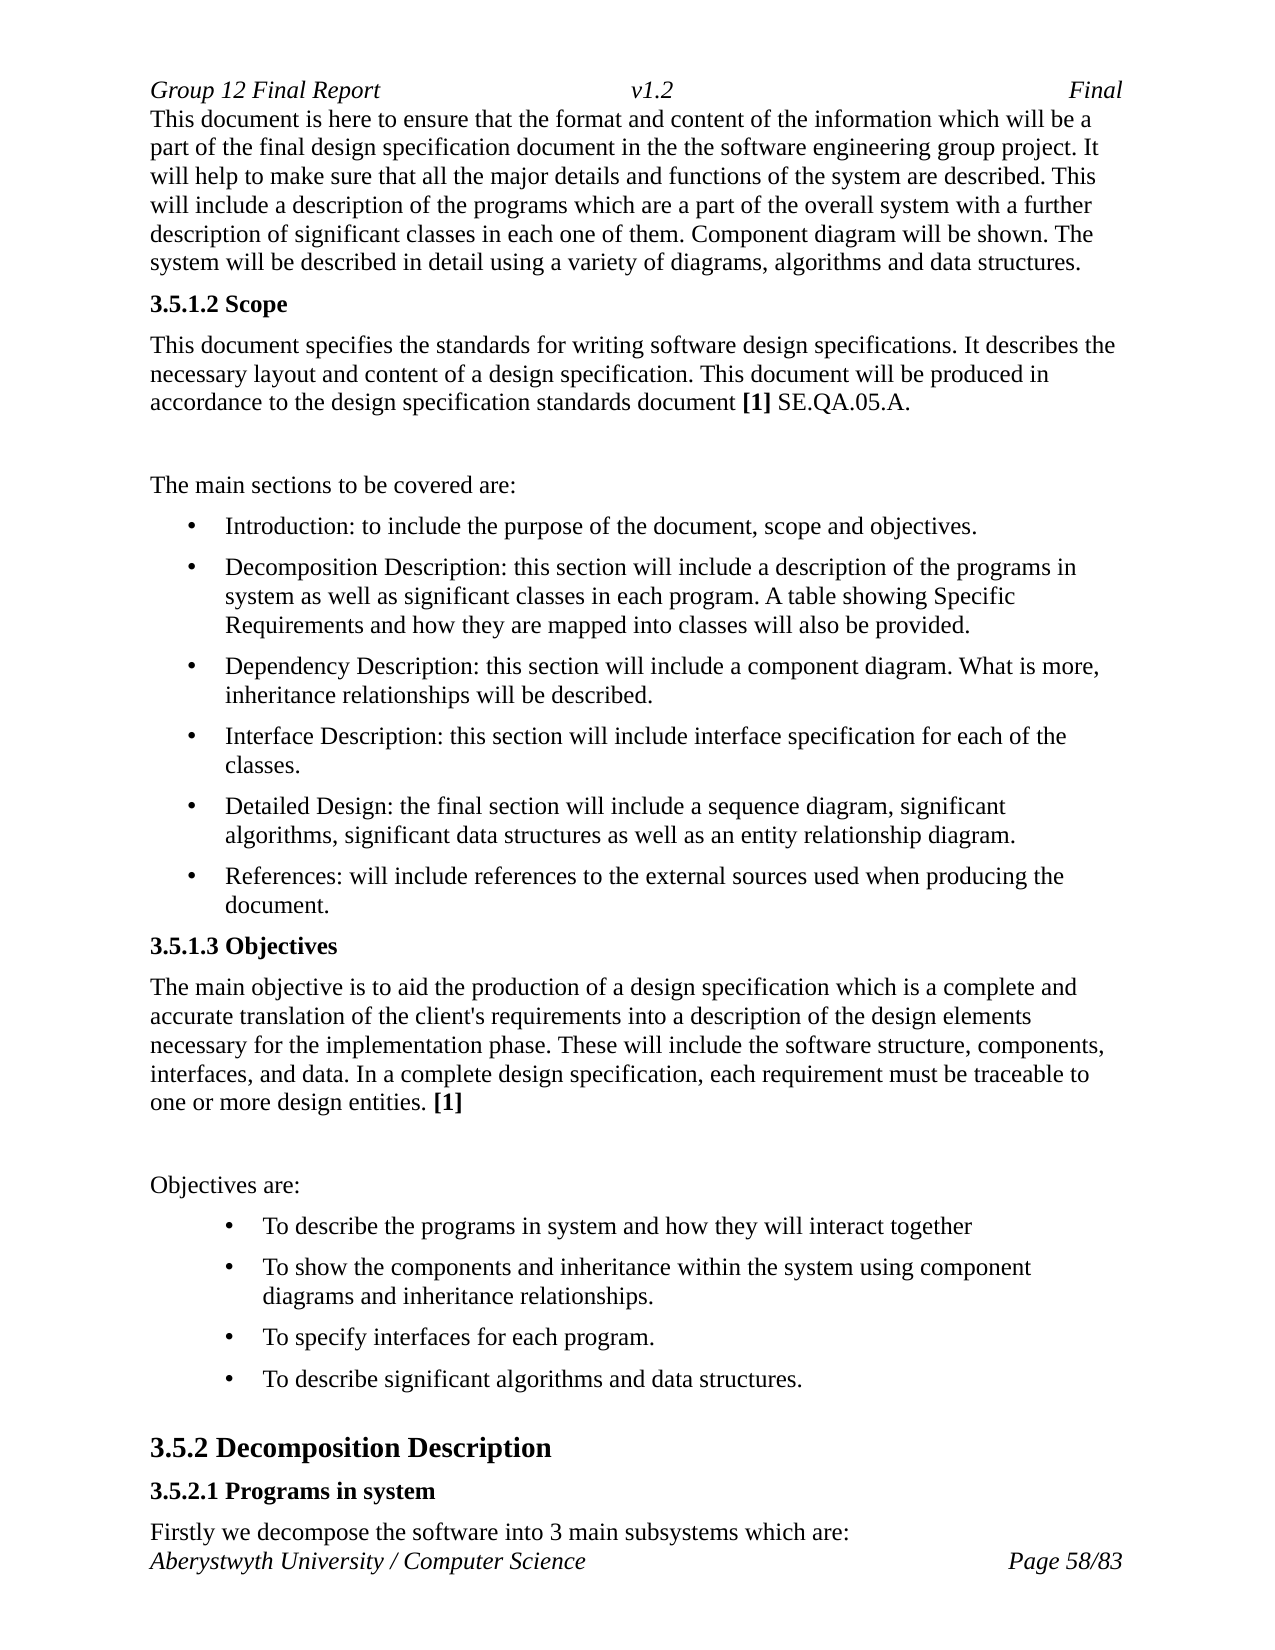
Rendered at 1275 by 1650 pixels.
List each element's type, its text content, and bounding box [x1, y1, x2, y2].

list Dependency Description: this section will include a component diagram. What is more, inheritance relationships will be described. [187, 651, 1125, 709]
text 3.5.1.3 Objectives [150, 931, 1125, 960]
text Firstly we decompose the software into 3 main subsystems which are: [150, 1517, 1125, 1546]
list To describe significant algorithms and data structures. [225, 1364, 1125, 1392]
text 3.5.1.2 Scope [150, 289, 1125, 317]
text This document specifies the standards for writing software design specifications. It describes the necessary layout and content of a design specification. This document will be produced in accordance to the design specification standards document [1] SE.QA.05.A. [150, 330, 1125, 416]
list Detailed Design: the final section will include a sequence diagram, significant algorithms, significant data structures as well as an entity relationship diagram. [187, 791, 1125, 849]
list To specify interfaces for each program. [225, 1322, 1125, 1351]
text The main sections to be covered are: [150, 470, 1125, 499]
list To show the components and inheritance within the system using component diagrams and inheritance relationships. [225, 1252, 1125, 1310]
text Objectives are: [150, 1170, 1125, 1199]
text This document is here to ensure that the format and content of the information which will be a part of the final design specification document in the the software engineering group project. It will help to make sure that all the major details and functions of the system are described. This will include a description of the programs which are a part of the overall system with a further description of significant classes in each one of them. Component diagram will be shown. The system will be described in detail using a variety of diagrams, algorithms and data structures. [150, 104, 1125, 276]
list Decomposition Description: this section will include a description of the programs in system as well as significant classes in each program. A table showing Specific Requirements and how they are mapped into classes will also be provided. [187, 552, 1125, 639]
list References: will include references to the external sources used when producing the document. [187, 861, 1125, 919]
list Interface Description: this section will include interface specification for each of the classes. [187, 721, 1125, 779]
text The main objective is to aid the production of a design specification which is a complete and accurate translation of the client's requirements into a description of the design elements necessary for the implementation phase. These will include the software structure, components, interfaces, and data. In a complete design specification, each requirement must be traceable to one or more design entities. [1] [150, 972, 1125, 1116]
list To describe the programs in system and how they will interact together [225, 1211, 1125, 1240]
list Introduction: to include the purpose of the document, scope and objectives. [187, 511, 1125, 540]
subtitle 3.5.2 Decomposition Description [150, 1430, 1125, 1463]
text 3.5.2.1 Programs in system [150, 1476, 1125, 1505]
